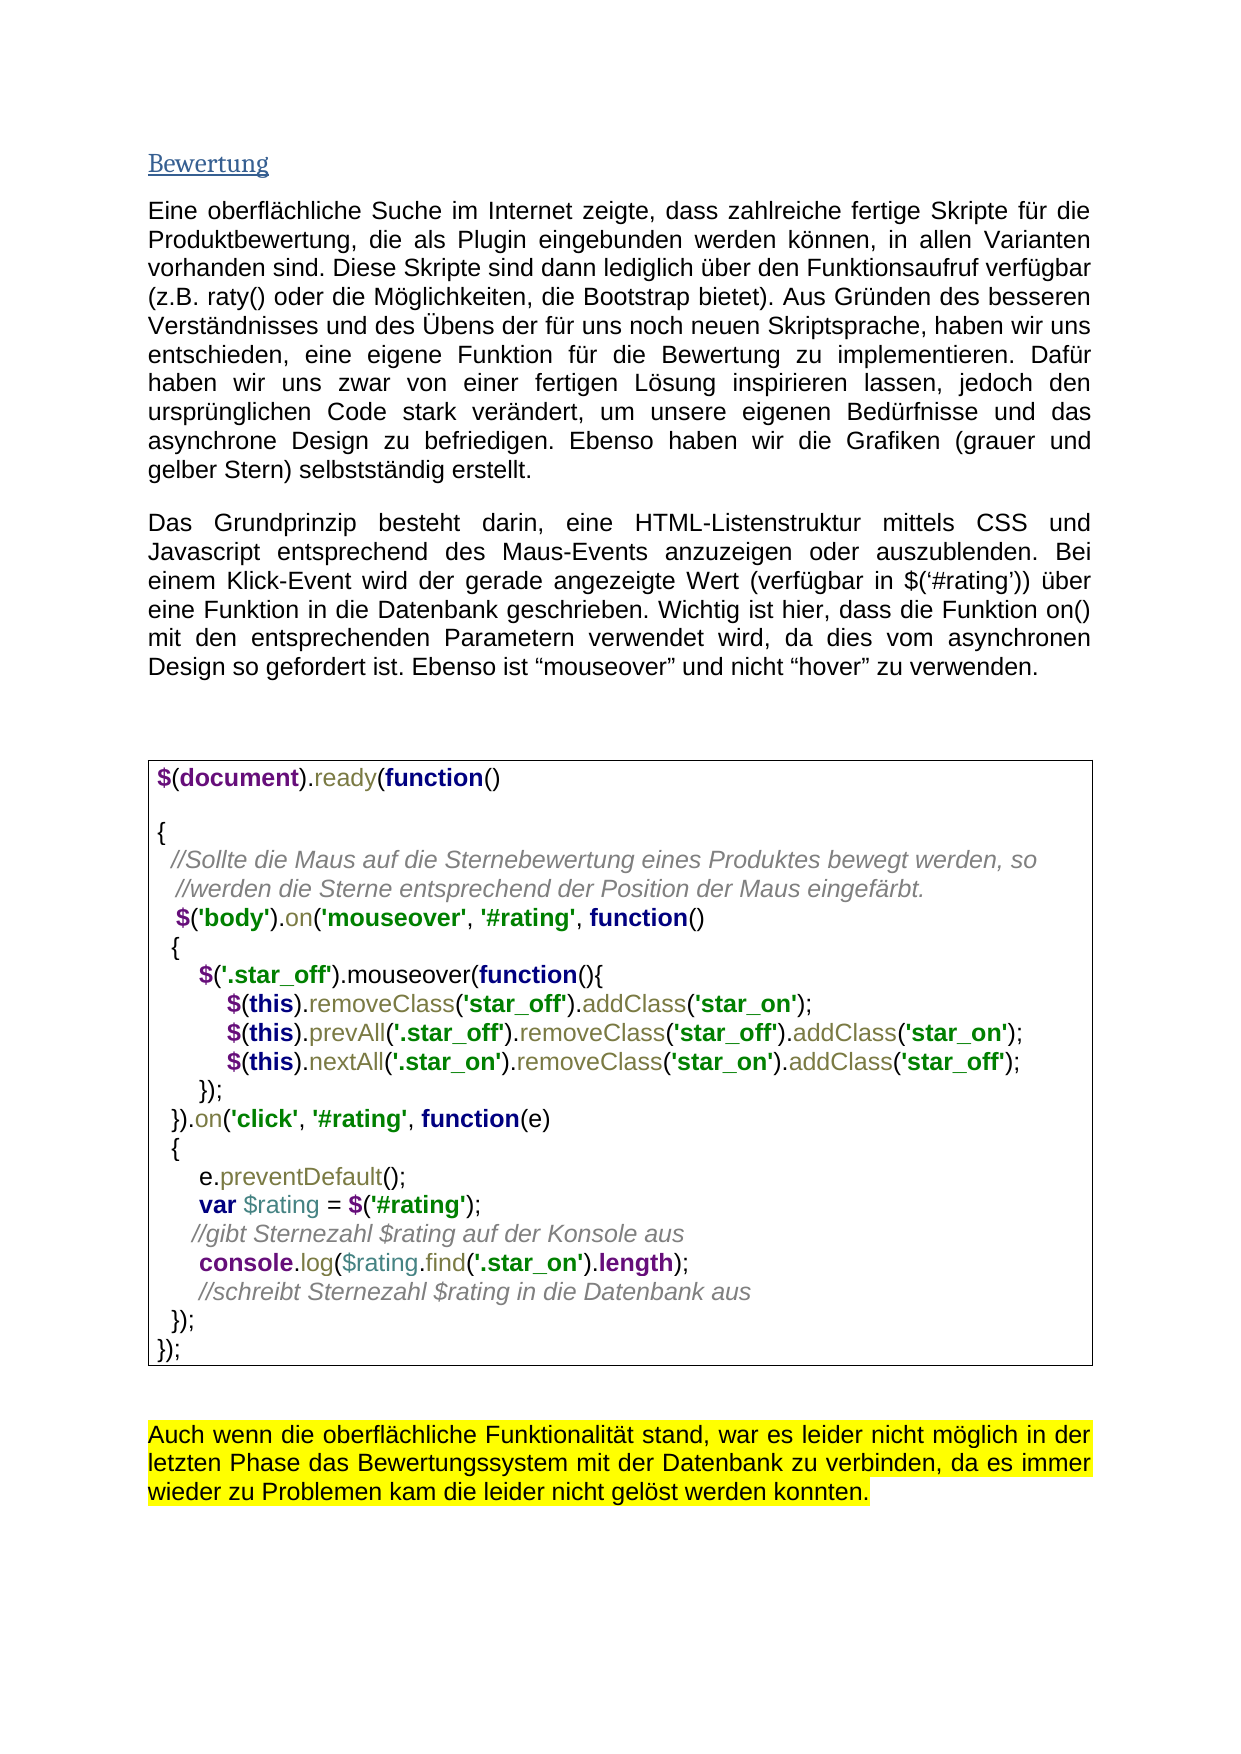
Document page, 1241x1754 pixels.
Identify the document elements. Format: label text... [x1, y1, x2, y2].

text { [149, 1129, 1092, 1158]
text $('body').on('mouseover', '#rating', function() [149, 899, 1092, 928]
subtitle Bewertung [148, 148, 1093, 179]
text //gibt Sternezahl $rating auf der Konsole aus [149, 1216, 1092, 1244]
text }); [149, 1331, 1092, 1365]
text $('.star_off').mouseover(function(){ [149, 957, 1092, 986]
text $(document).ready(function() [149, 761, 1092, 791]
text Eine oberflächliche Suche im Internet zeigte, dass zahlreiche fertige Skripte für die Produktbewertung, die als Plugin eingebunden werden können, in allen Varianten vorhanden sind. Diese Skripte sind dann lediglich über den Funktionsaufruf verfügbar (z.B. raty() oder die Möglichkeiten, die Bootstrap bietet). Aus Gründen des besseren Verständnisses und des Übens der für uns noch neuen Skriptsprache, haben wir uns entschieden, eine eigene Funktion für die Bewertung zu implementieren. Dafür haben wir uns zwar von einer fertigen Lösung inspirieren lassen, jedoch den ursprünglichen Code stark verändert, um unsere eigenen Bedürfnisse und das asynchrone Design zu befriedigen. Ebenso haben wir die Grafiken (grauer und gelber Stern) selbstständig erstellt. [148, 196, 1093, 483]
text //werden die Sterne entsprechend der Position der Maus eingefärbt. [149, 871, 1092, 899]
text Das Grundprinzip besteht darin, eine HTML-Listenstruktur mittels CSS und Javascript entsprechend des Maus-Events anzuzeigen oder auszublenden. Bei einem Klick-Event wird der gerade angezeigte Wert (verfügbar in $(‘#rating’)) über eine Funktion in die Datenbank geschrieben. Wichtig ist hier, dass die Funktion on() mit den entsprechenden Parametern verwendet wird, da dies vom asynchronen Design so gefordert ist. Ebenso ist “mouseover” und nicht “hover” zu verwenden. [148, 508, 1093, 681]
text var $rating = $('#rating'); [149, 1187, 1092, 1216]
text console.log($rating.find('.star_on').length); [149, 1244, 1092, 1273]
text }); [149, 1302, 1092, 1331]
text //schreibt Sternezahl $rating in die Datenbank aus [149, 1273, 1092, 1302]
text Auch wenn die oberflächliche Funktionalität stand, war es leider nicht möglich in der letzten Phase das Bewertungssystem mit der Datenbank zu verbinden, da es immer wieder zu Problemen kam die leider nicht gelöst werden konnten. [148, 1419, 1093, 1506]
text $(this).removeClass('star_off').addClass('star_on'); [149, 986, 1092, 1014]
text e.preventDefault(); [149, 1158, 1092, 1187]
text $(this).nextAll('.star_on').removeClass('star_on').addClass('star_off'); [149, 1043, 1092, 1072]
text $(this).prevAll('.star_off').removeClass('star_off').addClass('star_on'); [149, 1014, 1092, 1043]
text { [149, 813, 1092, 842]
text //Sollte die Maus auf die Sternebewertung eines Produktes bewegt werden, so [149, 842, 1092, 871]
text { [149, 928, 1092, 957]
text }); [149, 1072, 1092, 1101]
text }).on('click', '#rating', function(e) [149, 1101, 1092, 1129]
